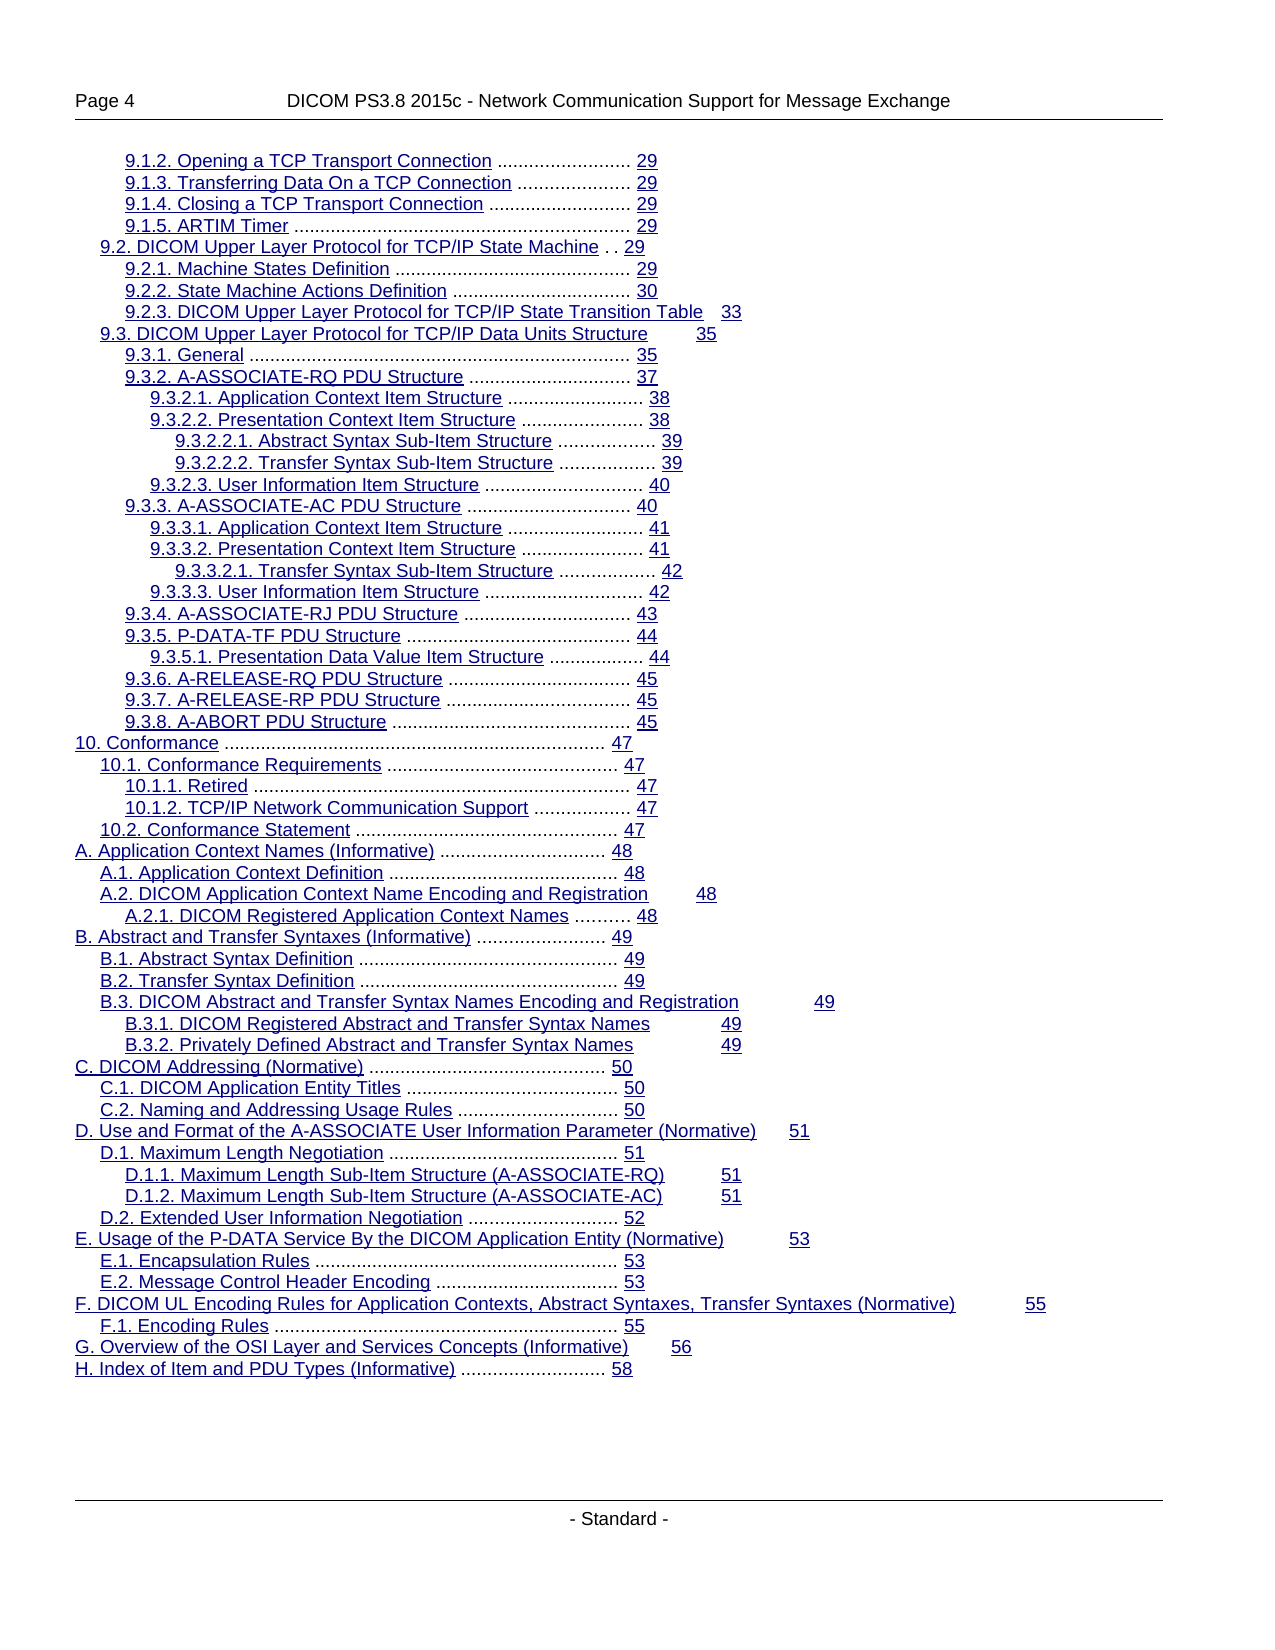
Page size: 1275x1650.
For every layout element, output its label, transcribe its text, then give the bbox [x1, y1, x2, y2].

text E.1. Encapsulation Rules 0 [100, 1250, 1137, 1271]
text E. Usage of the P-DATA Service By the DICOM Application Entity (Normative) 0 [75, 1228, 1137, 1250]
text B.2. Transfer Syntax Definition 0 [100, 969, 1137, 991]
text B.3.1. DICOM Registered Abstract and Transfer Syntax Names 0 [125, 1012, 1137, 1034]
text C.2. Naming and Addressing Usage Rules 0 [100, 1099, 1137, 1120]
text A. Application Context Names (Informative) 0 [75, 840, 1137, 862]
text A.1. Application Context Definition 0 [100, 862, 1137, 883]
text C. DICOM Addressing (Normative) 0 [75, 1056, 1137, 1077]
text 10.1.2. TCP/IP Network Communication Support 0 [125, 797, 1137, 818]
text 9.2.2. State Machine Actions Definition 0 [125, 279, 1137, 301]
text B.1. Abstract Syntax Definition 0 [100, 948, 1137, 969]
text C.1. DICOM Application Entity Titles 0 [100, 1077, 1137, 1099]
text 9.3.1. General 0 [125, 344, 1137, 366]
text 10.1.1. Retired 0 [125, 775, 1137, 797]
text 9.3.2.2.1. Abstract Syntax Sub-Item Structure 0 [175, 430, 1137, 452]
text B. Abstract and Transfer Syntaxes (Informative) 0 [75, 926, 1137, 948]
text F. DICOM UL Encoding Rules for Application Contexts, Abstract Syntaxes, Transfer Syntaxes (Normative) 0 [75, 1293, 1137, 1314]
text D. Use and Format of the A-ASSOCIATE User Information Parameter (Normative) 0 [75, 1120, 1137, 1142]
text 10. Conformance 0 [75, 732, 1137, 754]
text 9.3.8. A-ABORT PDU Structure 0 [125, 711, 1137, 732]
text 10.2. Conformance Statement 0 [100, 818, 1137, 840]
text D.1. Maximum Length Negotiation 0 [100, 1142, 1137, 1163]
text 9.2.1. Machine States Definition 0 [125, 258, 1137, 279]
text 9.2. DICOM Upper Layer Protocol for TCP/IP State Machine 0 [100, 236, 1137, 258]
text A.2. DICOM Application Context Name Encoding and Registration 0 [100, 883, 1137, 905]
text 9.1.5. ARTIM Timer 0 [125, 215, 1137, 236]
text 9.3.2. A-ASSOCIATE-RQ PDU Structure 0 [125, 366, 1137, 387]
text 9.1.3. Transferring Data On a TCP Connection 0 [125, 172, 1137, 193]
text 9.3.5.1. Presentation Data Value Item Structure 0 [150, 646, 1137, 667]
text G. Overview of the OSI Layer and Services Concepts (Informative) 0 [75, 1336, 1137, 1357]
text 9.1.4. Closing a TCP Transport Connection 0 [125, 193, 1137, 215]
text 9.3.2.2. Presentation Context Item Structure 0 [150, 409, 1137, 430]
text 9.3.2.3. User Information Item Structure 0 [150, 473, 1137, 495]
text 9.3.6. A-RELEASE-RQ PDU Structure 0 [125, 667, 1137, 689]
text 9.3.3.2. Presentation Context Item Structure 0 [150, 538, 1137, 560]
text D.2. Extended User Information Negotiation 0 [100, 1207, 1137, 1228]
text D.1.1. Maximum Length Sub-Item Structure (A-ASSOCIATE-RQ) 0 [125, 1163, 1137, 1185]
text B.3. DICOM Abstract and Transfer Syntax Names Encoding and Registration 0 [100, 991, 1137, 1012]
text 9.3.5. P-DATA-TF PDU Structure 0 [125, 624, 1137, 646]
text 10.1. Conformance Requirements 0 [100, 754, 1137, 775]
text 9.3.3.2.1. Transfer Syntax Sub-Item Structure 0 [175, 560, 1137, 581]
text 9.3. DICOM Upper Layer Protocol for TCP/IP Data Units Structure 0 [100, 322, 1137, 344]
text B.3.2. Privately Defined Abstract and Transfer Syntax Names 0 [125, 1034, 1137, 1056]
text 9.3.3. A-ASSOCIATE-AC PDU Structure 0 [125, 495, 1137, 517]
text F.1. Encoding Rules 0 [100, 1314, 1137, 1336]
text D.1.2. Maximum Length Sub-Item Structure (A-ASSOCIATE-AC) 0 [125, 1185, 1137, 1207]
text A.2.1. DICOM Registered Application Context Names 0 [125, 905, 1137, 926]
text 9.2.3. DICOM Upper Layer Protocol for TCP/IP State Transition Table 0 [125, 301, 1137, 322]
text 9.3.2.1. Application Context Item Structure 0 [150, 387, 1137, 409]
text 9.1.2. Opening a TCP Transport Connection 0 [125, 150, 1137, 172]
text 9.3.2.2.2. Transfer Syntax Sub-Item Structure 0 [175, 452, 1137, 473]
text 9.3.3.1. Application Context Item Structure 0 [150, 517, 1137, 538]
text H. Index of Item and PDU Types (Informative) 0 [75, 1357, 1137, 1379]
text 9.3.3.3. User Information Item Structure 0 [150, 581, 1137, 603]
text E.2. Message Control Header Encoding 0 [100, 1271, 1137, 1293]
text 9.3.4. A-ASSOCIATE-RJ PDU Structure 0 [125, 603, 1137, 624]
text 9.3.7. A-RELEASE-RP PDU Structure 0 [125, 689, 1137, 711]
